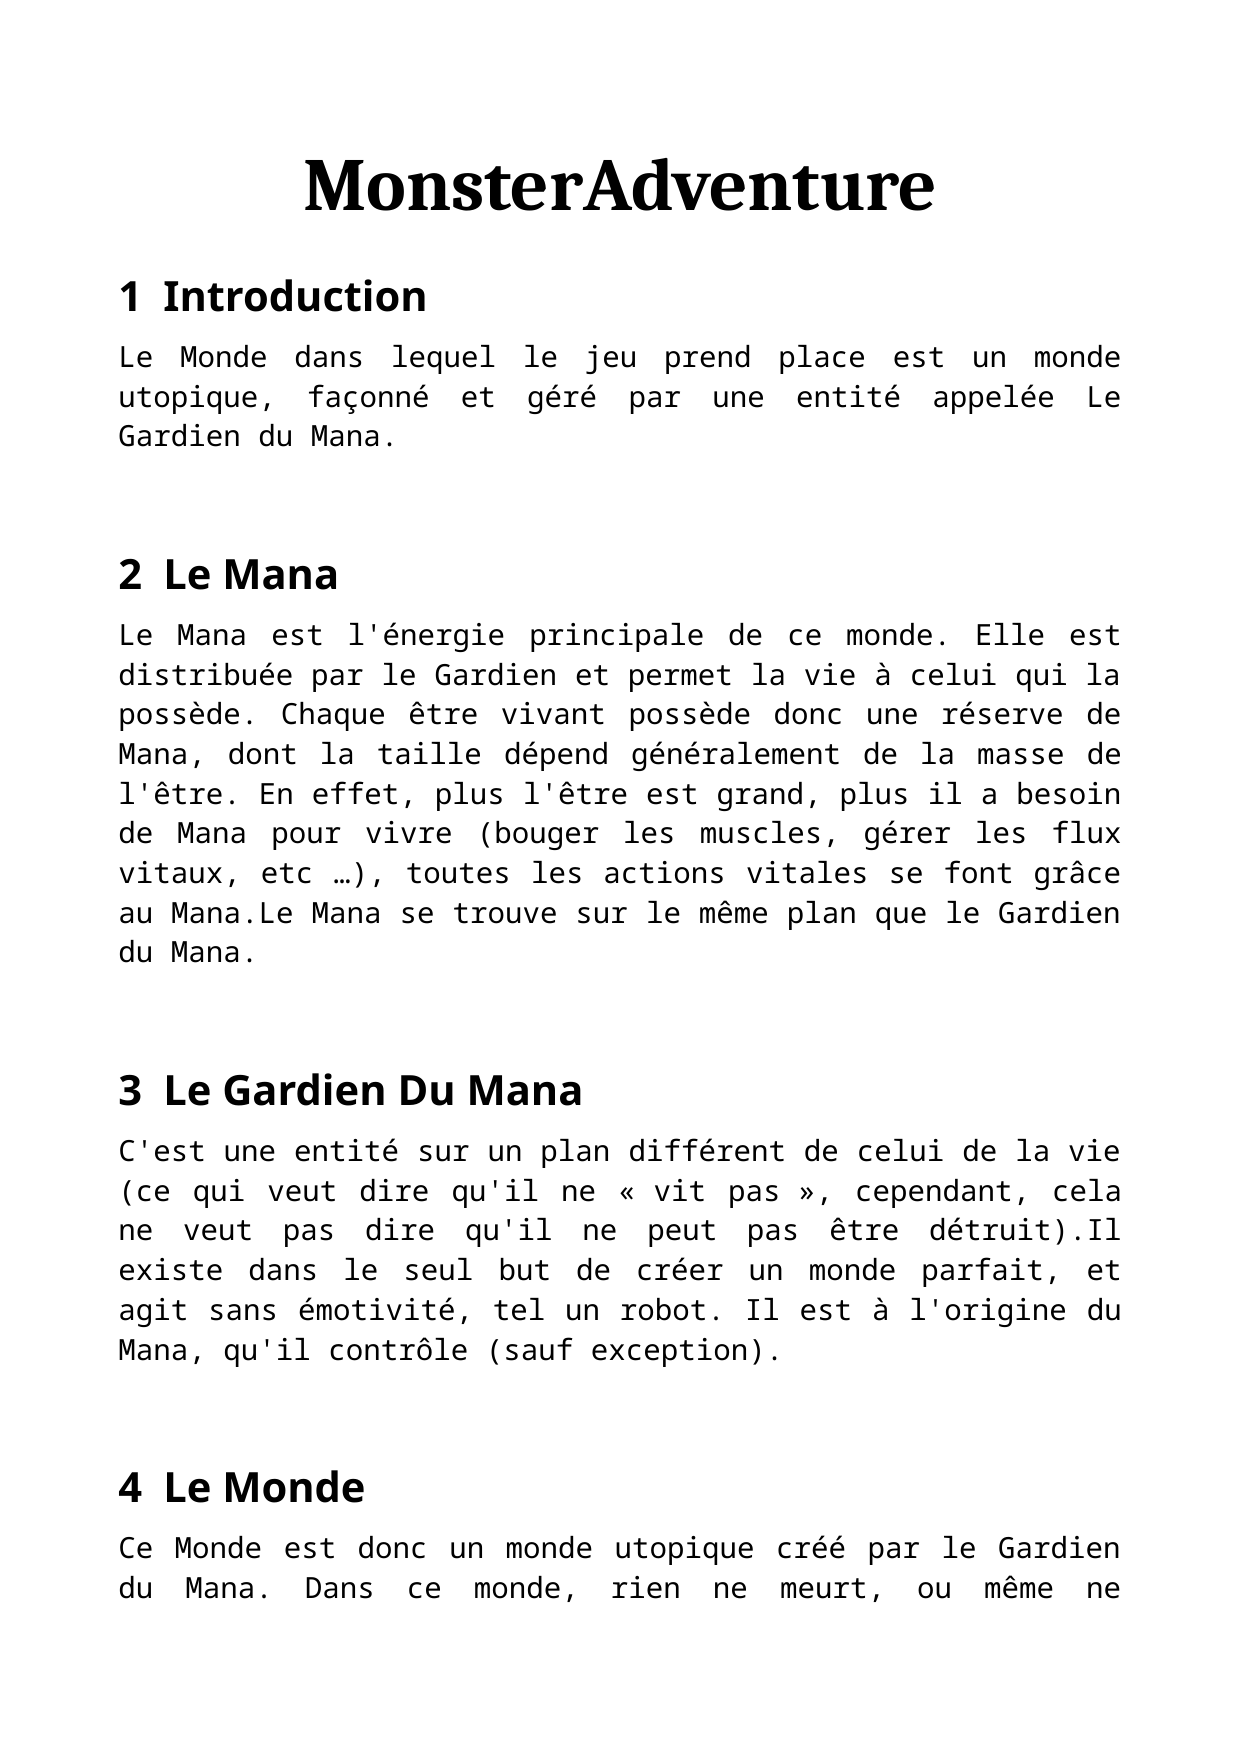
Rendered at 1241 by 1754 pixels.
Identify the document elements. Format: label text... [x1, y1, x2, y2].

subtitle Le Monde [118, 1458, 1122, 1515]
subtitle Le Mana [118, 545, 1122, 602]
text C'est une entité sur un plan différent de celui de la vie (ce qui veut dire qu'il ne « vit pas », cependant, cela ne veut pas dire qu'il ne peut pas être détruit).Il existe dans le seul but de créer un monde parfait, et agit sans émotivité, tel un robot. Il est à l'origine du Mana, qu'il contrôle (sauf exception). [118, 1130, 1122, 1368]
subtitle Introduction [118, 267, 1122, 324]
text Ce Monde est donc un monde utopique créé par le Gardien du Mana. Dans ce monde, rien ne meurt, ou même ne [118, 1527, 1122, 1607]
subtitle Le Gardien du Mana [118, 1061, 1122, 1118]
text Le Monde dans lequel le jeu prend place est un monde utopique, façonné et géré par une entité appelée Le Gardien du Mana. [118, 336, 1122, 455]
subtitle MonsterAdventure [118, 143, 1122, 229]
text Le Mana est l'énergie principale de ce monde. Elle est distribuée par le Gardien et permet la vie à celui qui la possède. Chaque être vivant possède donc une réserve de Mana, dont la taille dépend généralement de la masse de l'être. En effet, plus l'être est grand, plus il a besoin de Mana pour vivre (bouger les muscles, gérer les flux vitaux, etc …), toutes les actions vitales se font grâce au Mana.Le Mana se trouve sur le même plan que le Gardien du Mana. [118, 614, 1122, 971]
